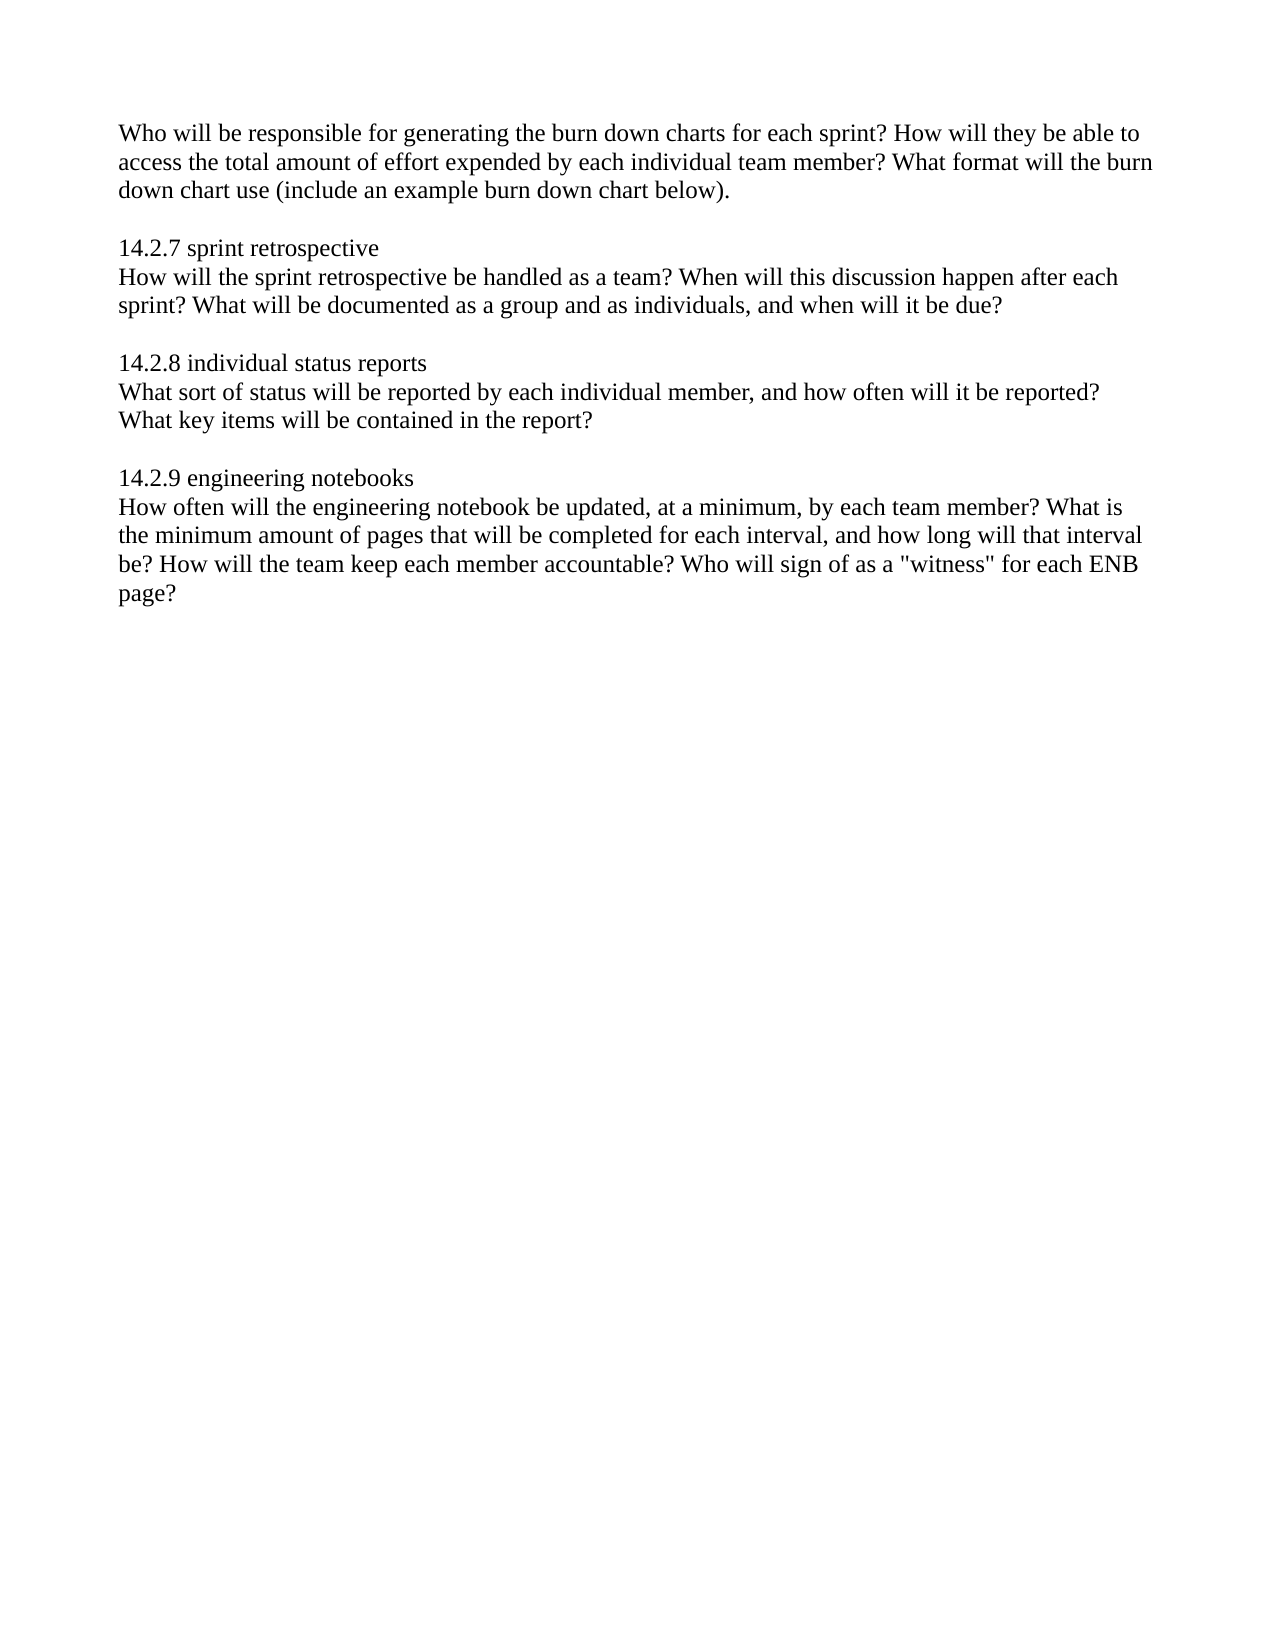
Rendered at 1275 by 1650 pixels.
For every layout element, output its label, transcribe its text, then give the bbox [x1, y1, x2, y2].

text 14.2.8 individual status reports [118, 348, 1157, 377]
text 14.2.7 sprint retrospective [118, 233, 1157, 262]
text 14.2.9 engineering notebooks [118, 463, 1157, 492]
text How will the sprint retrospective be handled as a team? When will this discussion happen after each sprint? What will be documented as a group and as individuals, and when will it be due? [118, 262, 1157, 319]
text How often will the engineering notebook be updated, at a minimum, by each team member? What is the minimum amount of pages that will be completed for each interval, and how long will that interval be? How will the team keep each member accountable? Who will sign of as a "witness" for each ENB page? [118, 492, 1157, 607]
text What sort of status will be reported by each individual member, and how often will it be reported? What key items will be contained in the report? [118, 377, 1157, 434]
text Who will be responsible for generating the burn down charts for each sprint? How will they be able to access the total amount of effort expended by each individual team member? What format will the burn down chart use (include an example burn down chart below). [118, 118, 1157, 204]
